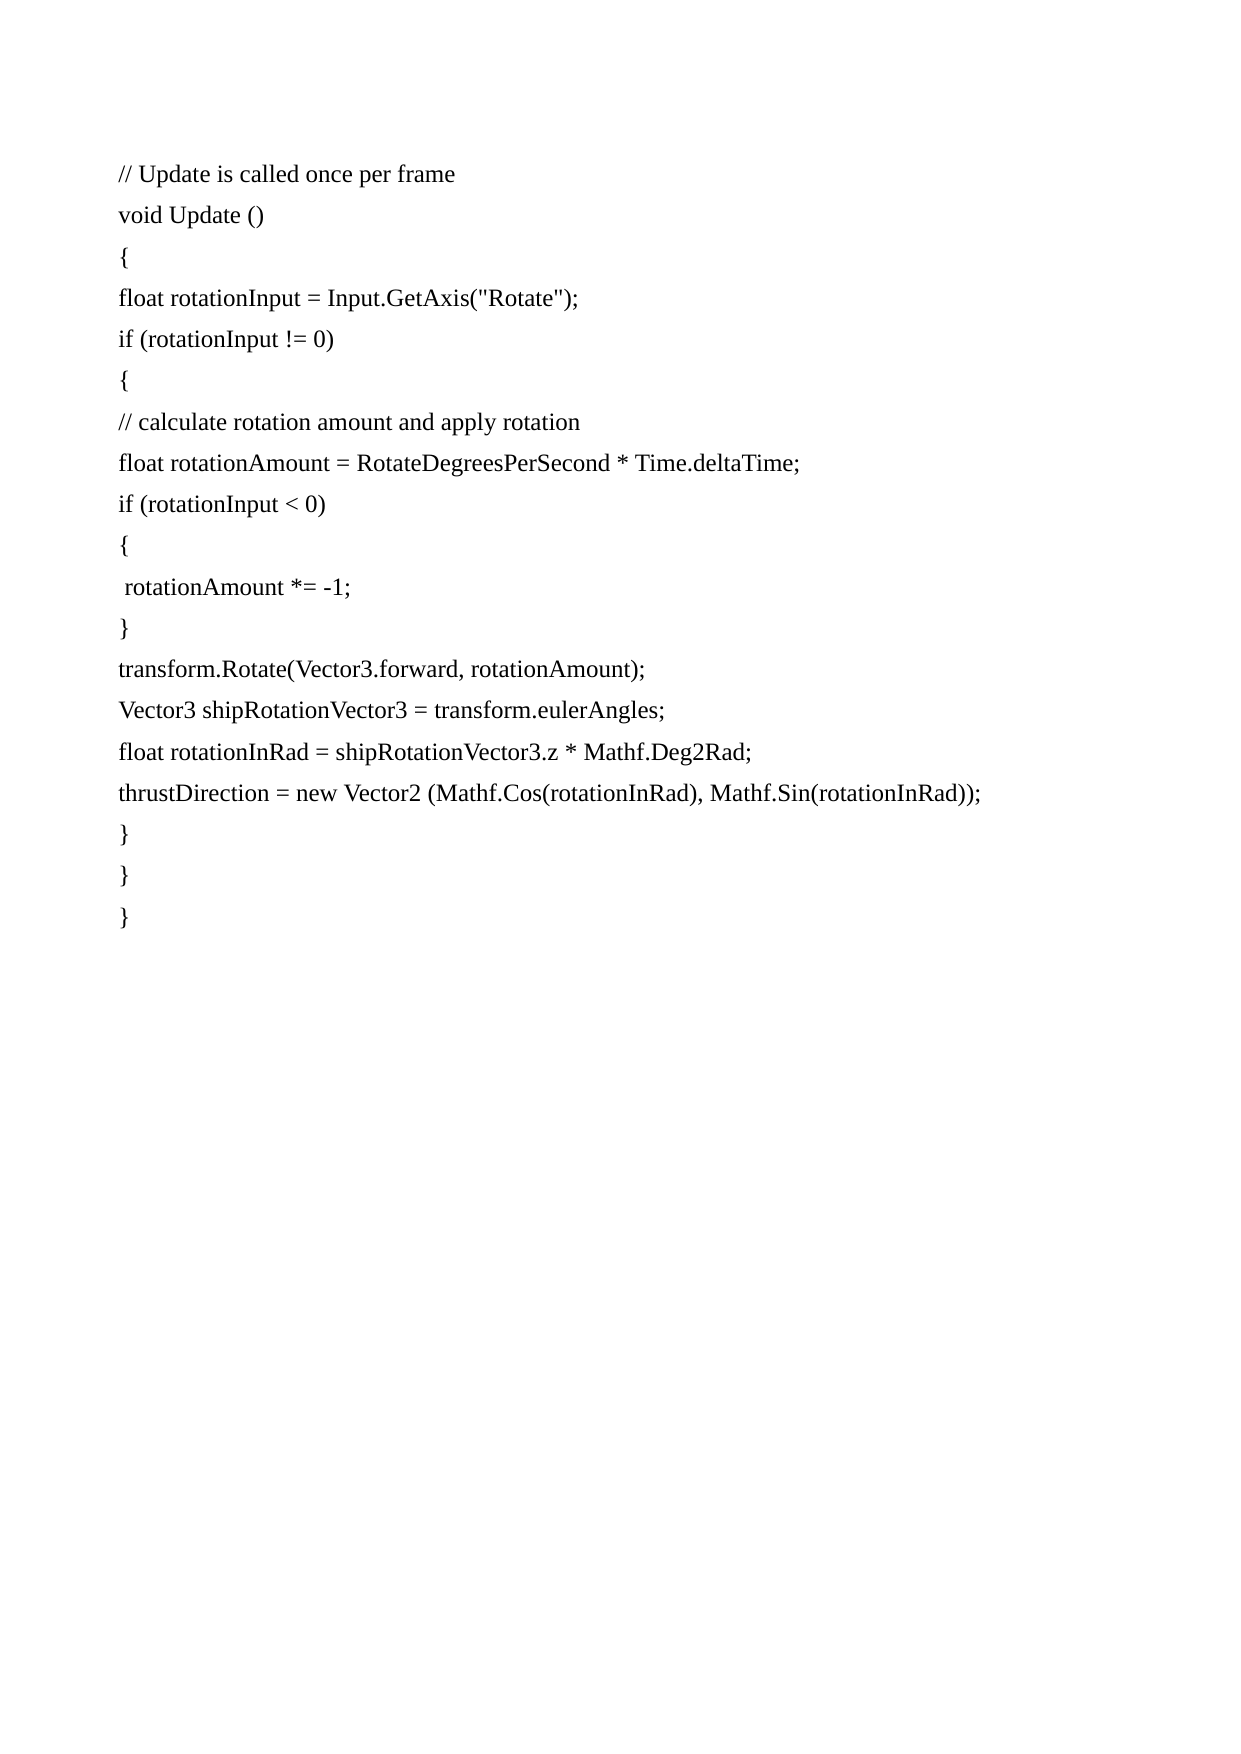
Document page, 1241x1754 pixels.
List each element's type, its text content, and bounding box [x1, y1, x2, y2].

text } [118, 613, 1122, 642]
text transform.Rotate(Vector3.forward, rotationAmount); [118, 654, 1122, 683]
text Vector3 shipRotationVector3 = transform.eulerAngles; [118, 696, 1122, 724]
text { [118, 366, 1122, 394]
text } [118, 861, 1122, 889]
text float rotationInput = Input.GetAxis("Rotate"); [118, 283, 1122, 312]
text { [118, 242, 1122, 271]
text if (rotationInput < 0) [118, 489, 1122, 518]
text // calculate rotation amount and apply rotation [118, 407, 1122, 436]
text } [118, 902, 1122, 931]
text thrustDirection = new Vector2 (Mathf.Cos(rotationInRad), Mathf.Sin(rotationInRad)); [118, 778, 1122, 807]
text // Update is called once per frame [118, 159, 1122, 188]
text void Update () [118, 201, 1122, 229]
text float rotationInRad = shipRotationVector3.z * Mathf.Deg2Rad; [118, 737, 1122, 766]
text rotationAmount *= -1; [118, 572, 1122, 601]
text if (rotationInput != 0) [118, 324, 1122, 353]
text float rotationAmount = RotateDegreesPerSecond * Time.deltaTime; [118, 448, 1122, 477]
text { [118, 531, 1122, 559]
text } [118, 819, 1122, 848]
